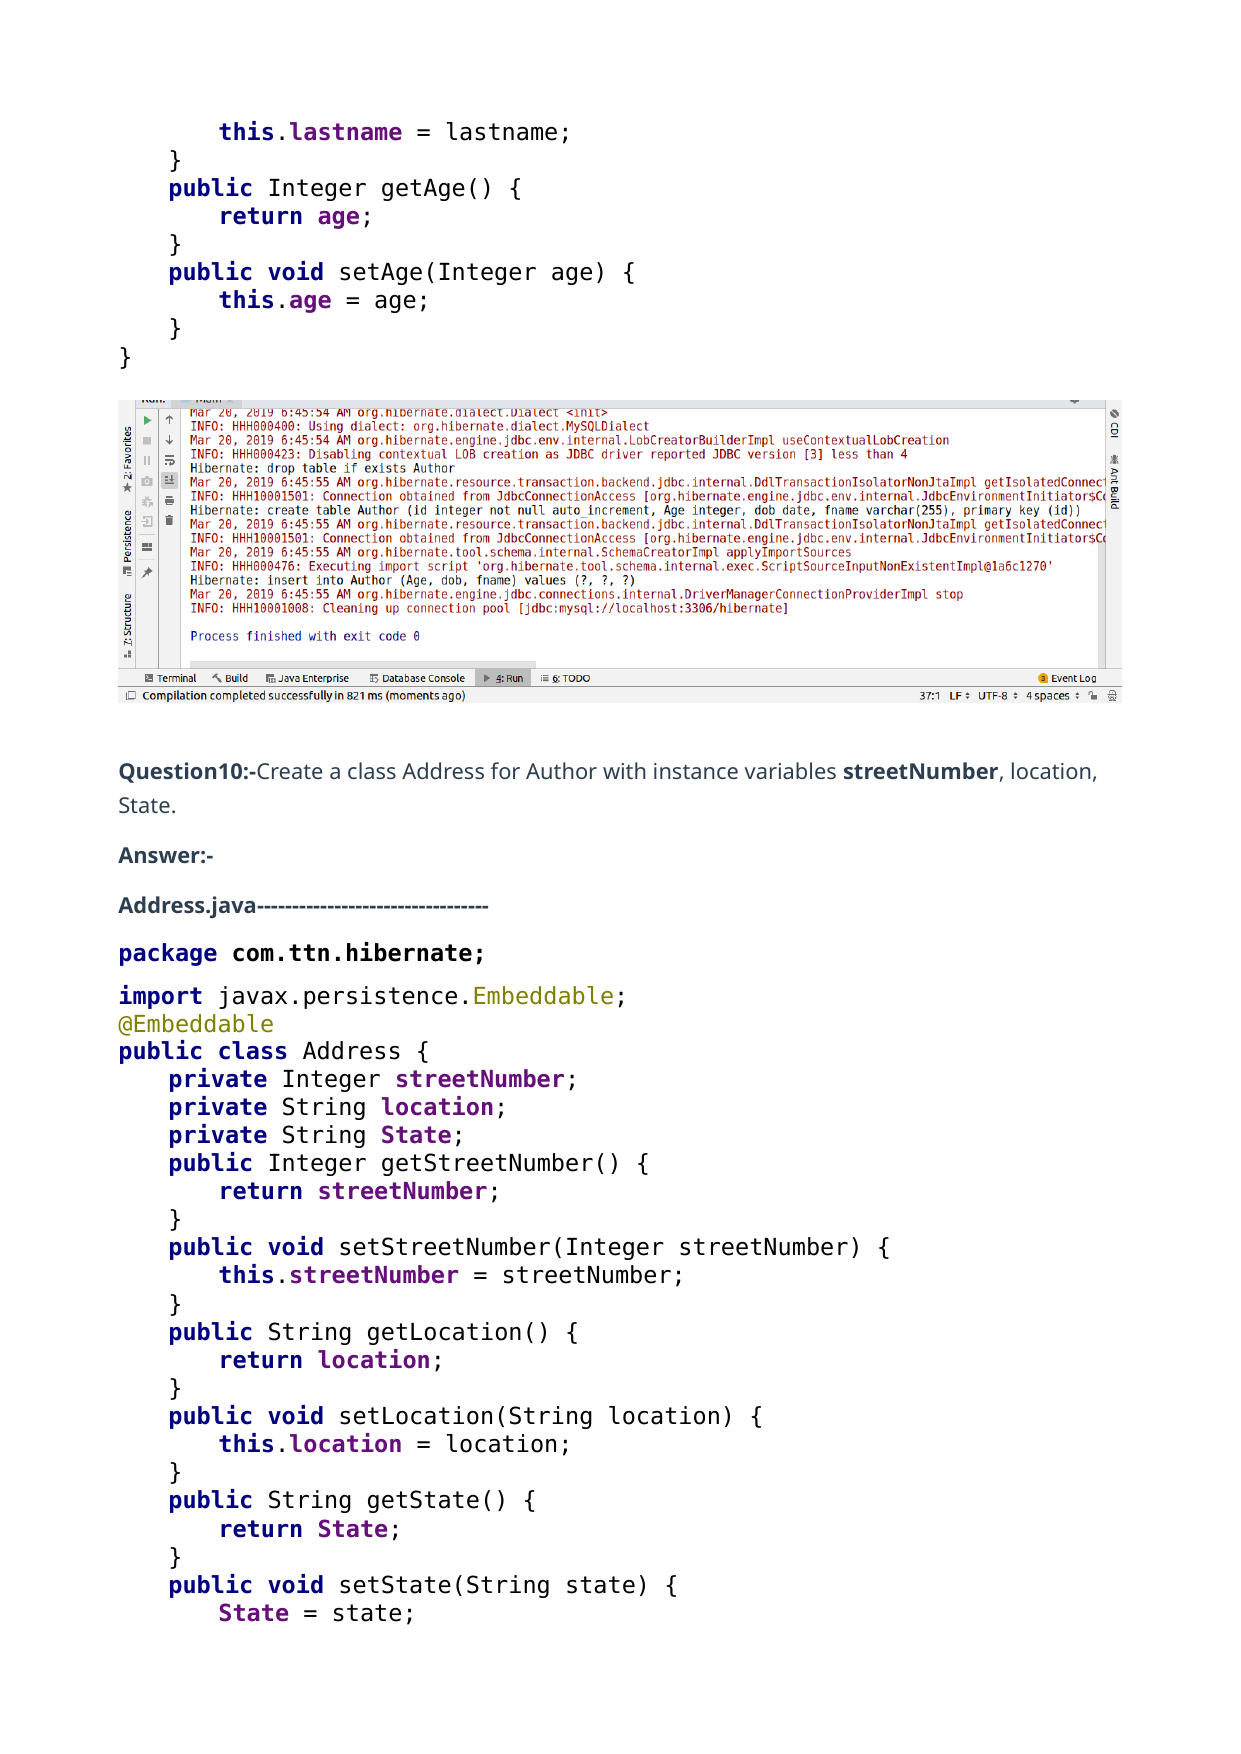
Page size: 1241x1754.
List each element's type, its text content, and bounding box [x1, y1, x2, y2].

text } [118, 343, 1122, 371]
text public Integer getAge() { [118, 174, 1122, 202]
text Address.java--------------------------------- [118, 890, 1122, 920]
text this.location = location; [118, 1431, 1122, 1459]
text private String State; [118, 1121, 1122, 1149]
text } [118, 231, 1122, 259]
text private Integer streetNumber; [118, 1065, 1122, 1093]
text } [118, 315, 1122, 343]
text public String getLocation() { [118, 1318, 1122, 1346]
text public Integer getStreetNumber() { [118, 1149, 1122, 1178]
text } [118, 1543, 1122, 1571]
text @Embeddable [118, 1010, 1122, 1038]
text package com.ttn.hibernate; [118, 940, 1122, 967]
text } [118, 146, 1122, 174]
text public void setState(String state) { [118, 1571, 1122, 1599]
text return State; [118, 1515, 1122, 1543]
text Question10:-Create a class Address for Author with instance variables streetNumber, location, State. [118, 756, 1122, 820]
text this.lastname = lastname; [118, 118, 1122, 146]
text public void setAge(Integer age) { [118, 259, 1122, 287]
picture [118, 400, 1123, 703]
text return age; [118, 202, 1122, 231]
text } [118, 1290, 1122, 1318]
text } [118, 1206, 1122, 1234]
text private String location; [118, 1093, 1122, 1121]
text State = state; [118, 1599, 1122, 1628]
text return streetNumber; [118, 1178, 1122, 1206]
text this.age = age; [118, 287, 1122, 315]
text public void setStreetNumber(Integer streetNumber) { [118, 1234, 1122, 1262]
text this.streetNumber = streetNumber; [118, 1262, 1122, 1290]
text public class Address { [118, 1038, 1122, 1065]
text } [118, 1459, 1122, 1487]
text public String getState() { [118, 1487, 1122, 1515]
text public void setLocation(String location) { [118, 1403, 1122, 1431]
text Answer:- [118, 840, 1122, 870]
text } [118, 1374, 1122, 1403]
text import javax.persistence.Embeddable; [118, 983, 1122, 1010]
text return location; [118, 1346, 1122, 1374]
